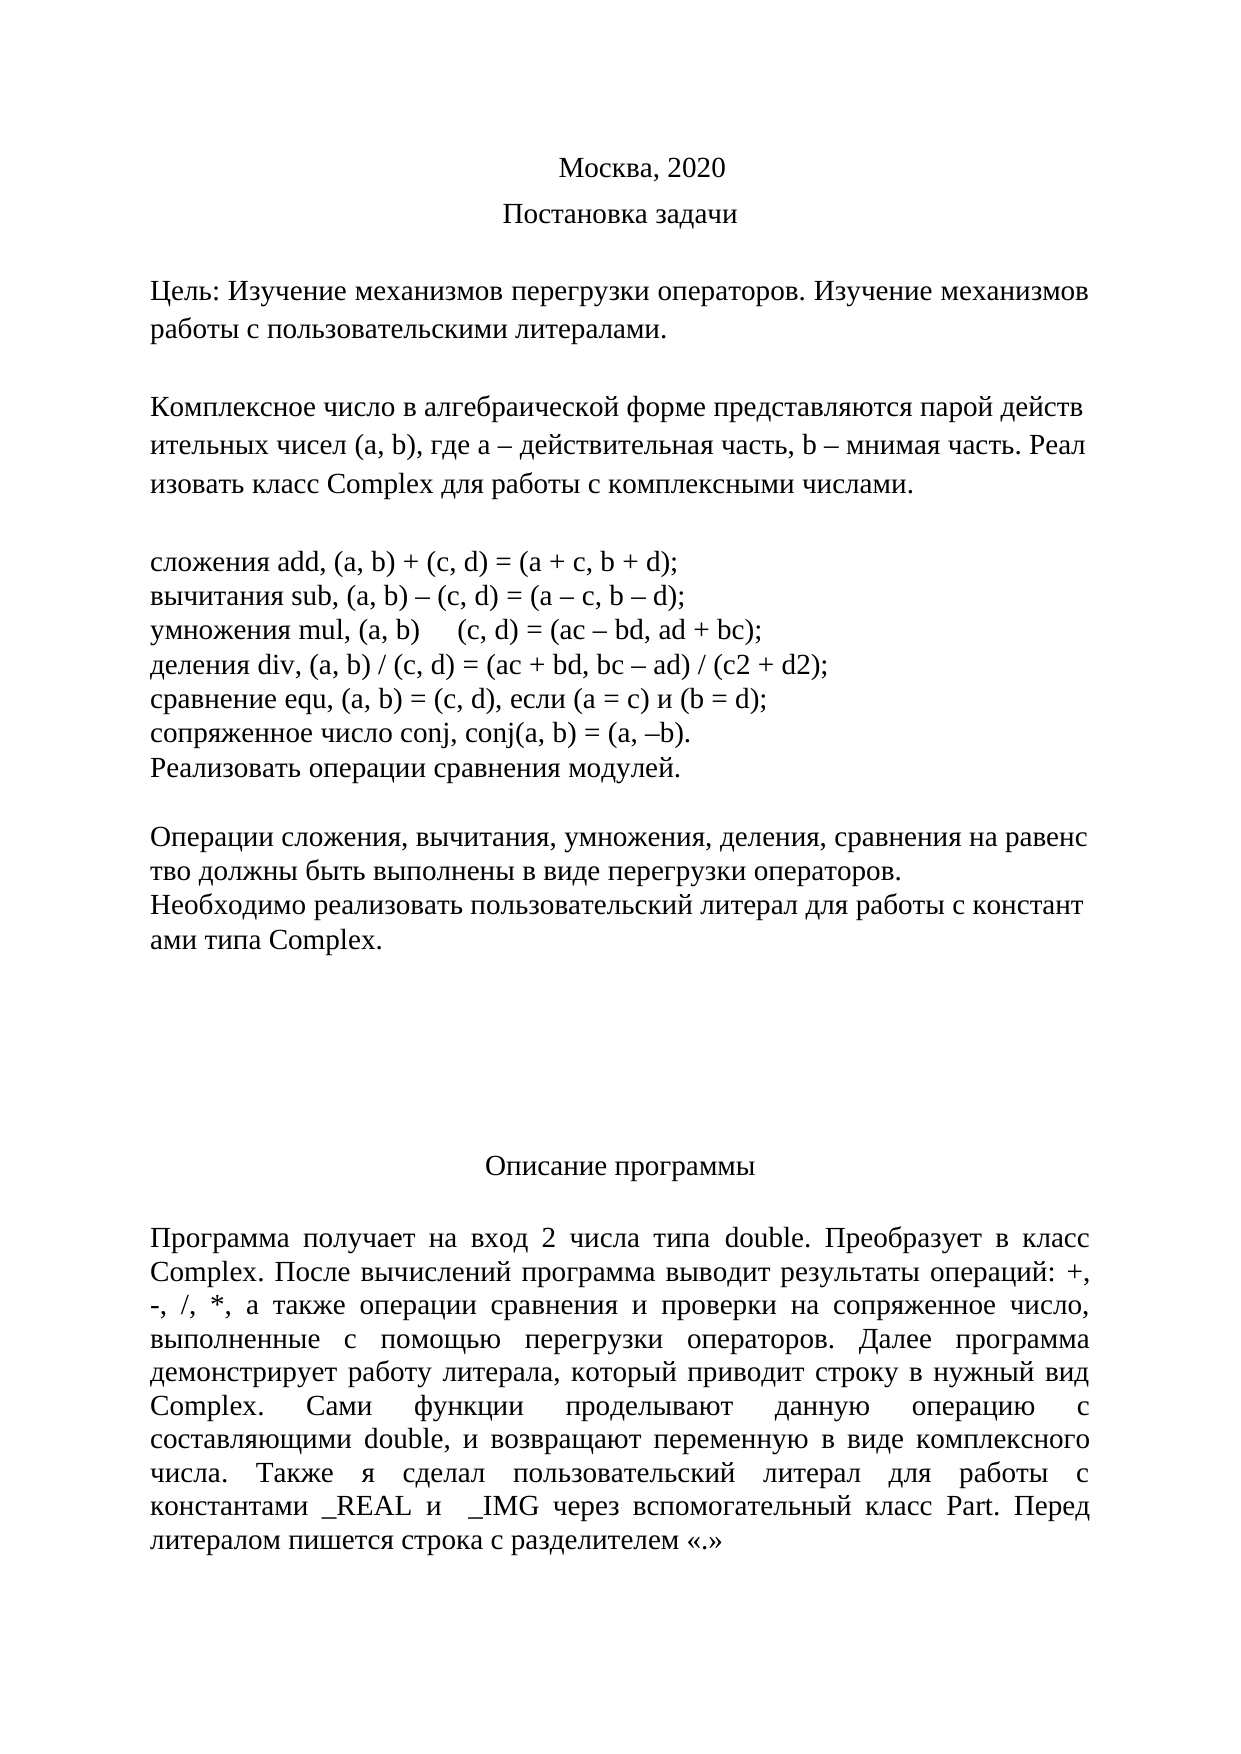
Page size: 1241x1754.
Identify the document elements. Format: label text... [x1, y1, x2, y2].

text Операции сложения, вычитания, умножения, деления, сравнения на равенство должны быть выполнены в виде перегрузки операторов. [150, 818, 1090, 887]
text Программа получает на вход 2 числа типа double. Преобразует в класс Complex. После вычислений программа выводит результаты операций: +, -, /, *, а также операции сравнения и проверки на сопряженное число, выполненные с помощью перегрузки операторов. Далее программа демонстрирует работу литерала, который приводит строку в нужный вид Complex. Сами функции проделывают данную операцию с составляющими double, и возвращают переменную в виде комплексного числа. Также я сделал пользовательский литерал для работы с константами _REAL и _IMG через вспомогательный класс Part. Перед литералом пишется строка с разделителем «.» [150, 1220, 1090, 1556]
text Цель: Изучение механизмов перегрузки операторов. Изучение механизмов работы с пользовательскими литералами. [150, 273, 1090, 345]
text сравнение equ, (a, b) = (c, d), если (a = c) и (b = d); [150, 680, 1090, 715]
text деления div, (a, b) / (c, d) = (ac + bd, bc – ad) / (c2 + d2); [150, 646, 1090, 680]
text Постановка задачи [150, 196, 1090, 229]
text сопряженное число conj, conj(a, b) = (a, –b). [150, 715, 1090, 749]
text умножения mul, (a, b)  (c, d) = (ac – bd, ad + bc); [150, 612, 1090, 646]
text Реализовать операции сравнения модулей. [150, 749, 1090, 783]
text Описание программы [150, 1148, 1090, 1182]
text вычитания sub, (a, b) – (c, d) = (a – c, b – d); [150, 577, 1090, 612]
text Комплексное число в алгебраической форме представляются парой действительных чисел (a, b), где a – действительная часть, b – мнимая часть. Реализовать класс Complex для работы с комплексными числами. [150, 389, 1090, 499]
text Москва, 2020 [150, 150, 1090, 183]
text Необходимо реализовать пользовательский литерал для работы с константами типа Complex. [150, 887, 1090, 955]
text сложения add, (a, b) + (c, d) = (a + c, b + d); [150, 543, 1090, 577]
